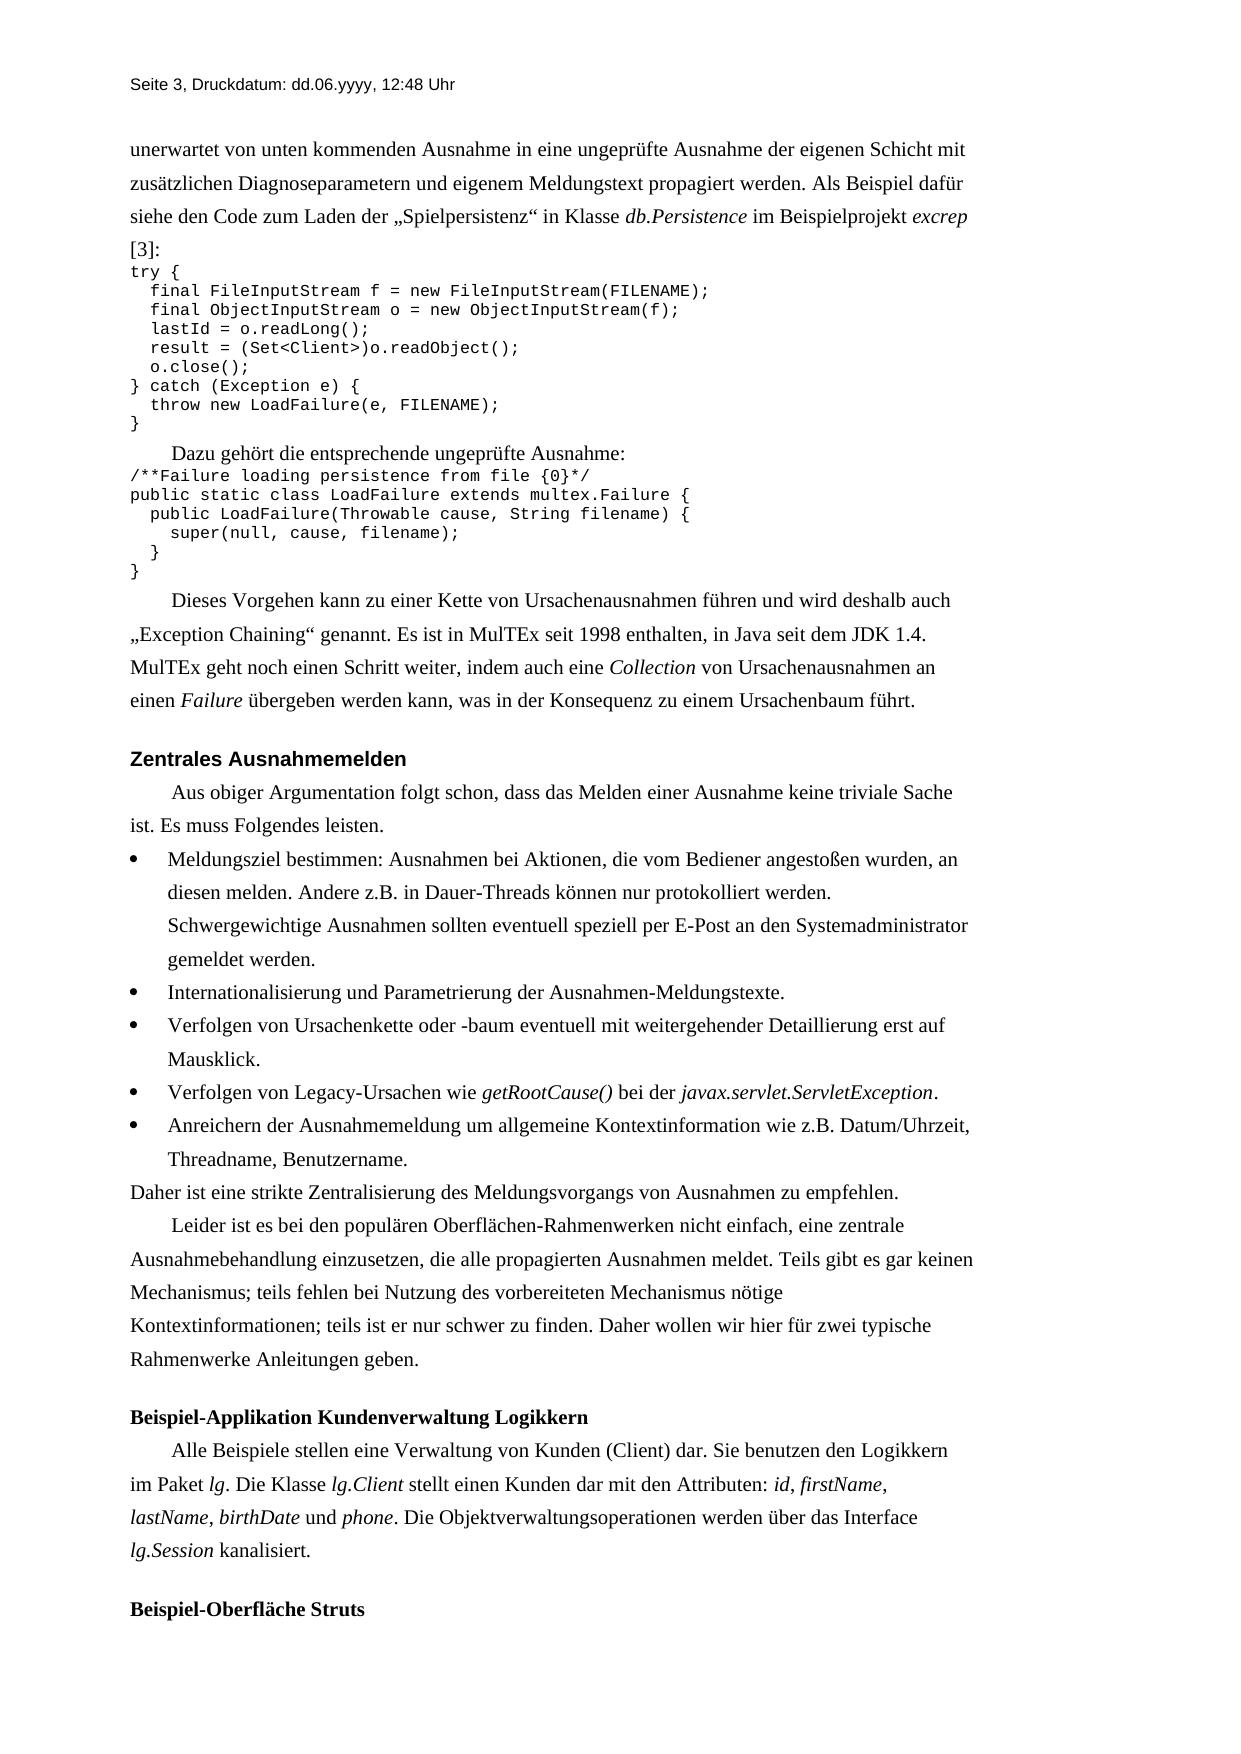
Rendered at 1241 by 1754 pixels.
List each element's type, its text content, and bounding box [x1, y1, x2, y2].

text Aus obiger Argumentation folgt schon, dass das Melden einer Ausnahme keine triviale Sache ist. Es muss Folgendes leisten. [130, 773, 974, 839]
list Meldungsziel bestimmen: Ausnahmen bei Aktionen, die vom Bediener angestoßen wurden, an diesen melden. Andere z.B. in Dauer-Threads können nur protokolliert werden. Schwergewichtige Ausnahmen sollten eventuell speziell per E-Post an den Systemadministrator gemeldet werden. [130, 839, 974, 973]
text Beispiel-Applikation Kundenverwaltung Logikkern [130, 1398, 974, 1431]
text throw new LoadFailure(e, FILENAME); [130, 396, 974, 415]
text /**Failure loading persistence from file {0}*/ [130, 467, 974, 486]
text o.close(); [130, 358, 974, 377]
text } [130, 415, 974, 434]
text } catch (Exception e) { [130, 377, 974, 396]
text unerwartet von unten kommenden Ausnahme in eine ungeprüfte Ausnahme der eigenen Schicht mit zusätzlichen Diagnoseparametern und eigenem Meldungstext propagiert werden. Als Beispiel dafür siehe den Code zum Laden der „Spielpersistenz“ in Klasse db.Persistence im Beispielprojekt excrep [3]: [130, 130, 974, 263]
text public LoadFailure(Throwable cause, String filename) { [130, 505, 974, 524]
text final FileInputStream f = new FileInputStream(FILENAME); [130, 282, 974, 301]
text public static class LoadFailure extends multex.Failure { [130, 486, 974, 505]
list Verfolgen von Legacy-Ursachen wie getRootCause() bei der javax.servlet.ServletException. [130, 1073, 974, 1106]
text Dazu gehört die entsprechende ungeprüfte Ausnahme: [130, 434, 974, 467]
text } [130, 562, 974, 581]
text lastId = o.readLong(); [130, 320, 974, 339]
list Anreichern der Ausnahmemeldung um allgemeine Kontextinformation wie z.B. Datum/Uhrzeit, Threadname, Benutzername. [130, 1106, 974, 1173]
text Leider ist es bei den populären Oberflächen-Rahmenwerken nicht einfach, eine zentrale Ausnahmebehandlung einzusetzen, die alle propagierten Ausnahmen meldet. Teils gibt es gar keinen Mechanismus; teils fehlen bei Nutzung des vorbereiteten Mechanismus nötige Kontextinformationen; teils ist er nur schwer zu finden. Daher wollen wir hier für zwei typische Rahmenwerke Anleitungen geben. [130, 1206, 974, 1373]
text super(null, cause, filename); [130, 524, 974, 543]
text Dieses Vorgehen kann zu einer Kette von Ursachenausnahmen führen und wird deshalb auch „Exception Chaining“ genannt. Es ist in MulTEx seit 1998 enthalten, in Java seit dem JDK 1.4. MulTEx geht noch einen Schritt weiter, indem auch eine Collection von Ursachenausnahmen an einen Failure übergeben werden kann, was in der Konsequenz zu einem Ursachenbaum führt. [130, 581, 974, 714]
text Alle Beispiele stellen eine Verwaltung von Kunden (Client) dar. Sie benutzen den Logikkern im Paket lg. Die Klasse lg.Client stellt einen Kunden dar mit den Attributen: id, firstName, lastName, birthDate und phone. Die Objektverwaltungsoperationen werden über das Interface lg.Session kanalisiert. [130, 1431, 974, 1564]
list Internationalisierung und Parametrierung der Ausnahmen-Meldungstexte. [130, 973, 974, 1006]
text } [130, 543, 974, 562]
text try { [130, 263, 974, 282]
text final ObjectInputStream o = new ObjectInputStream(f); [130, 301, 974, 320]
text result = (Set<Client>)o.readObject(); [130, 339, 974, 358]
text Beispiel-Oberfläche Struts [130, 1589, 974, 1623]
text Daher ist eine strikte Zentralisierung des Meldungsvorgangs von Ausnahmen zu empfehlen. [130, 1173, 974, 1206]
text Zentrales Ausnahmemelden [130, 739, 974, 773]
list Verfolgen von Ursachenkette oder -baum eventuell mit weitergehender Detaillierung erst auf Mausklick. [130, 1006, 974, 1073]
